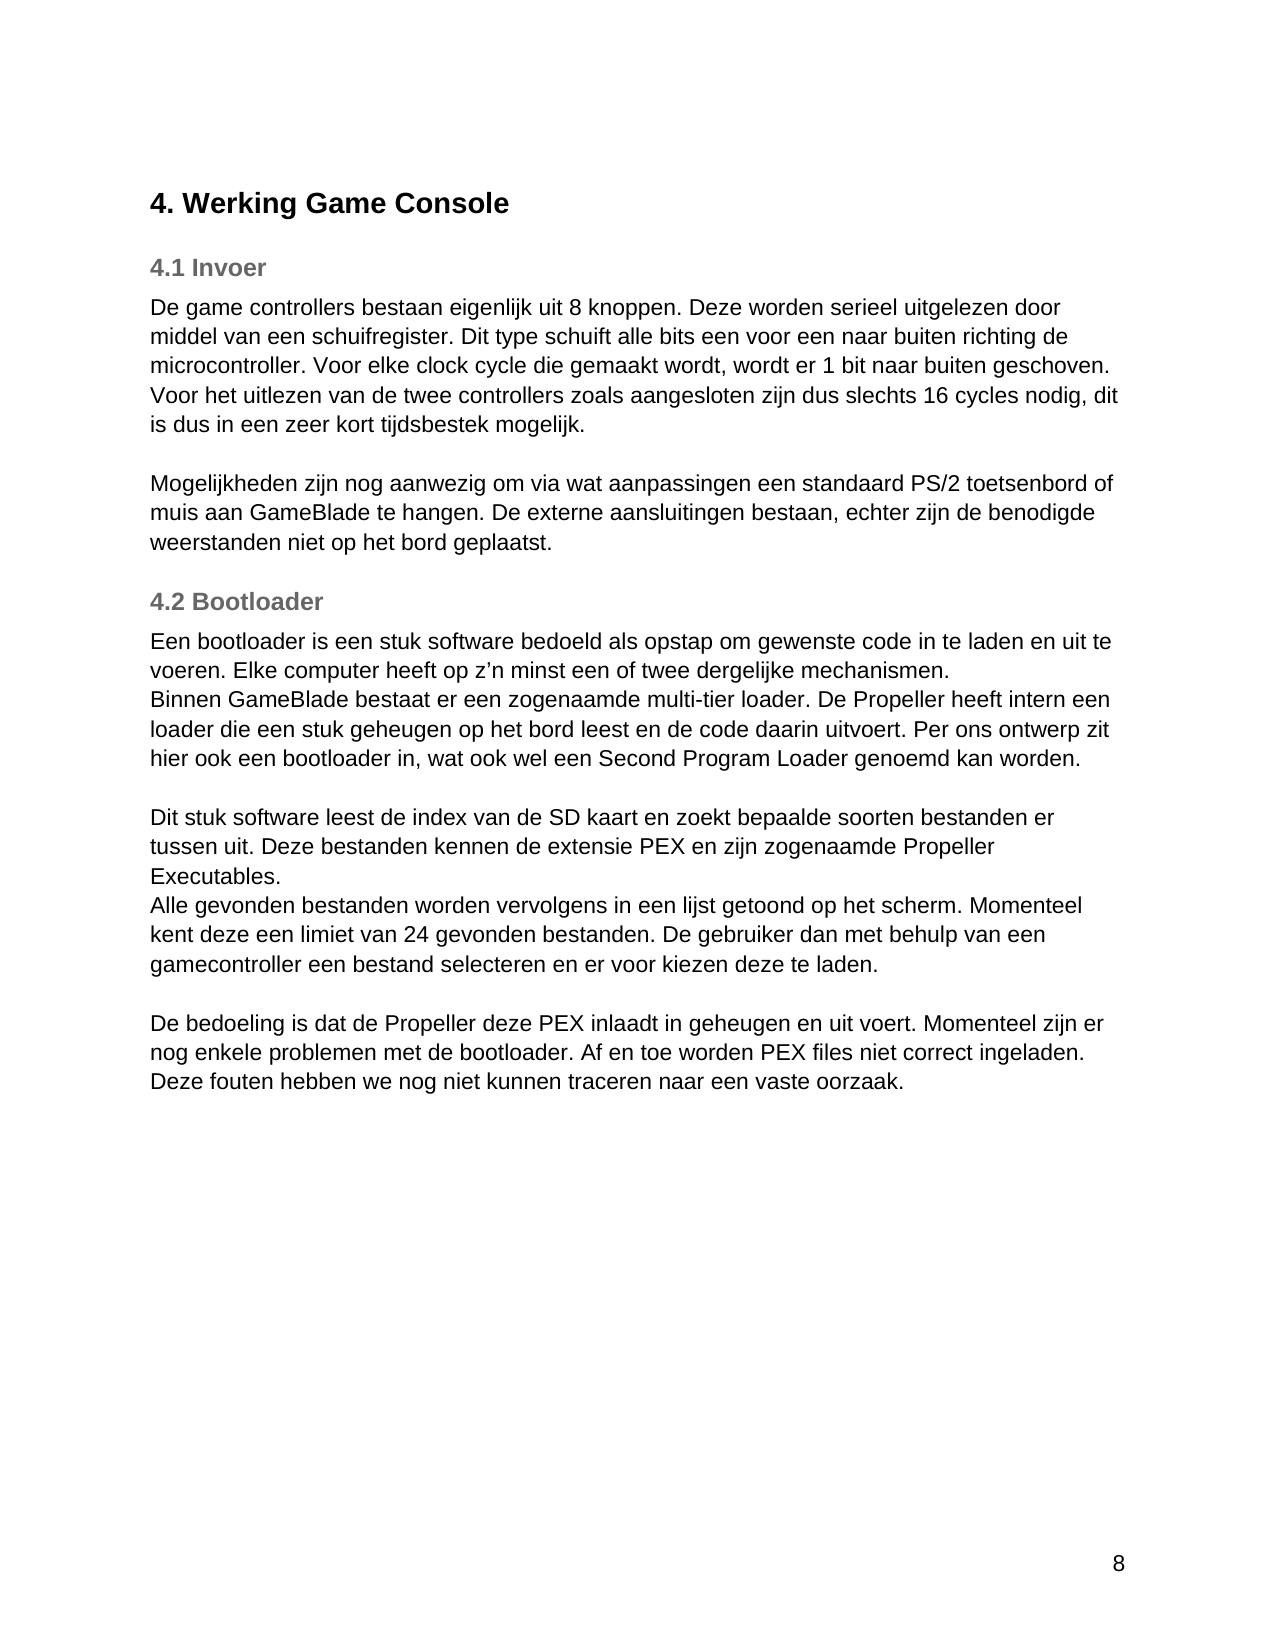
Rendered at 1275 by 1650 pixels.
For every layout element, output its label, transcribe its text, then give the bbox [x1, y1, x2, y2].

text De game controllers bestaan eigenlijk uit 8 knoppen. Deze worden serieel uitgelezen door middel van een schuifregister. Dit type schuift alle bits een voor een naar buiten richting de microcontroller. Voor elke clock cycle die gemaakt wordt, wordt er 1 bit naar buiten geschoven. Voor het uitlezen van de twee controllers zoals aangesloten zijn dus slechts 16 cycles nodig, dit is dus in een zeer kort tijdsbestek mogelijk. [150, 294, 1125, 438]
subtitle 4.2 Bootloader [150, 588, 1125, 616]
text Een bootloader is een stuk software bedoeld als opstap om gewenste code in te laden en uit te voeren. Elke computer heeft op z’n minst een of twee dergelijke mechanismen. [150, 628, 1125, 683]
text Alle gevonden bestanden worden vervolgens in een lijst getoond op het scherm. Momenteel kent deze een limiet van 24 gevonden bestanden. De gebruiker dan met behulp van een gamecontroller een bestand selecteren en er voor kiezen deze te laden. [150, 893, 1125, 977]
text Binnen GameBlade bestaat er een zogenaamde multi-tier loader. De Propeller heeft intern een loader die een stuk geheugen op het bord leest en de code daarin uitvoert. Per ons ontwerp zit hier ook een bootloader in, wat ook wel een Second Program Loader genoemd kan worden. [150, 687, 1125, 772]
subtitle 4.1 Invoer [150, 254, 1125, 282]
text Dit stuk software leest de index van de SD kaart en zoekt bepaalde soorten bestanden er tussen uit. Deze bestanden kennen de extensie PEX en zijn zogenaamde Propeller Executables. [150, 805, 1125, 889]
text Mogelijkheden zijn nog aanwezig om via wat aanpassingen een standaard PS/2 toetsenbord of muis aan GameBlade te hangen. De externe aansluitingen bestaan, echter zijn de benodigde weerstanden niet op het bord geplaatst. [150, 471, 1125, 555]
subtitle 4. Werking Game Console [150, 187, 1125, 220]
text De bedoeling is dat de Propeller deze PEX inlaadt in geheugen en uit voert. Momenteel zijn er nog enkele problemen met de bootloader. Af en toe worden PEX files niet correct ingeladen. Deze fouten hebben we nog niet kunnen traceren naar een vaste oorzaak. [150, 1010, 1125, 1095]
